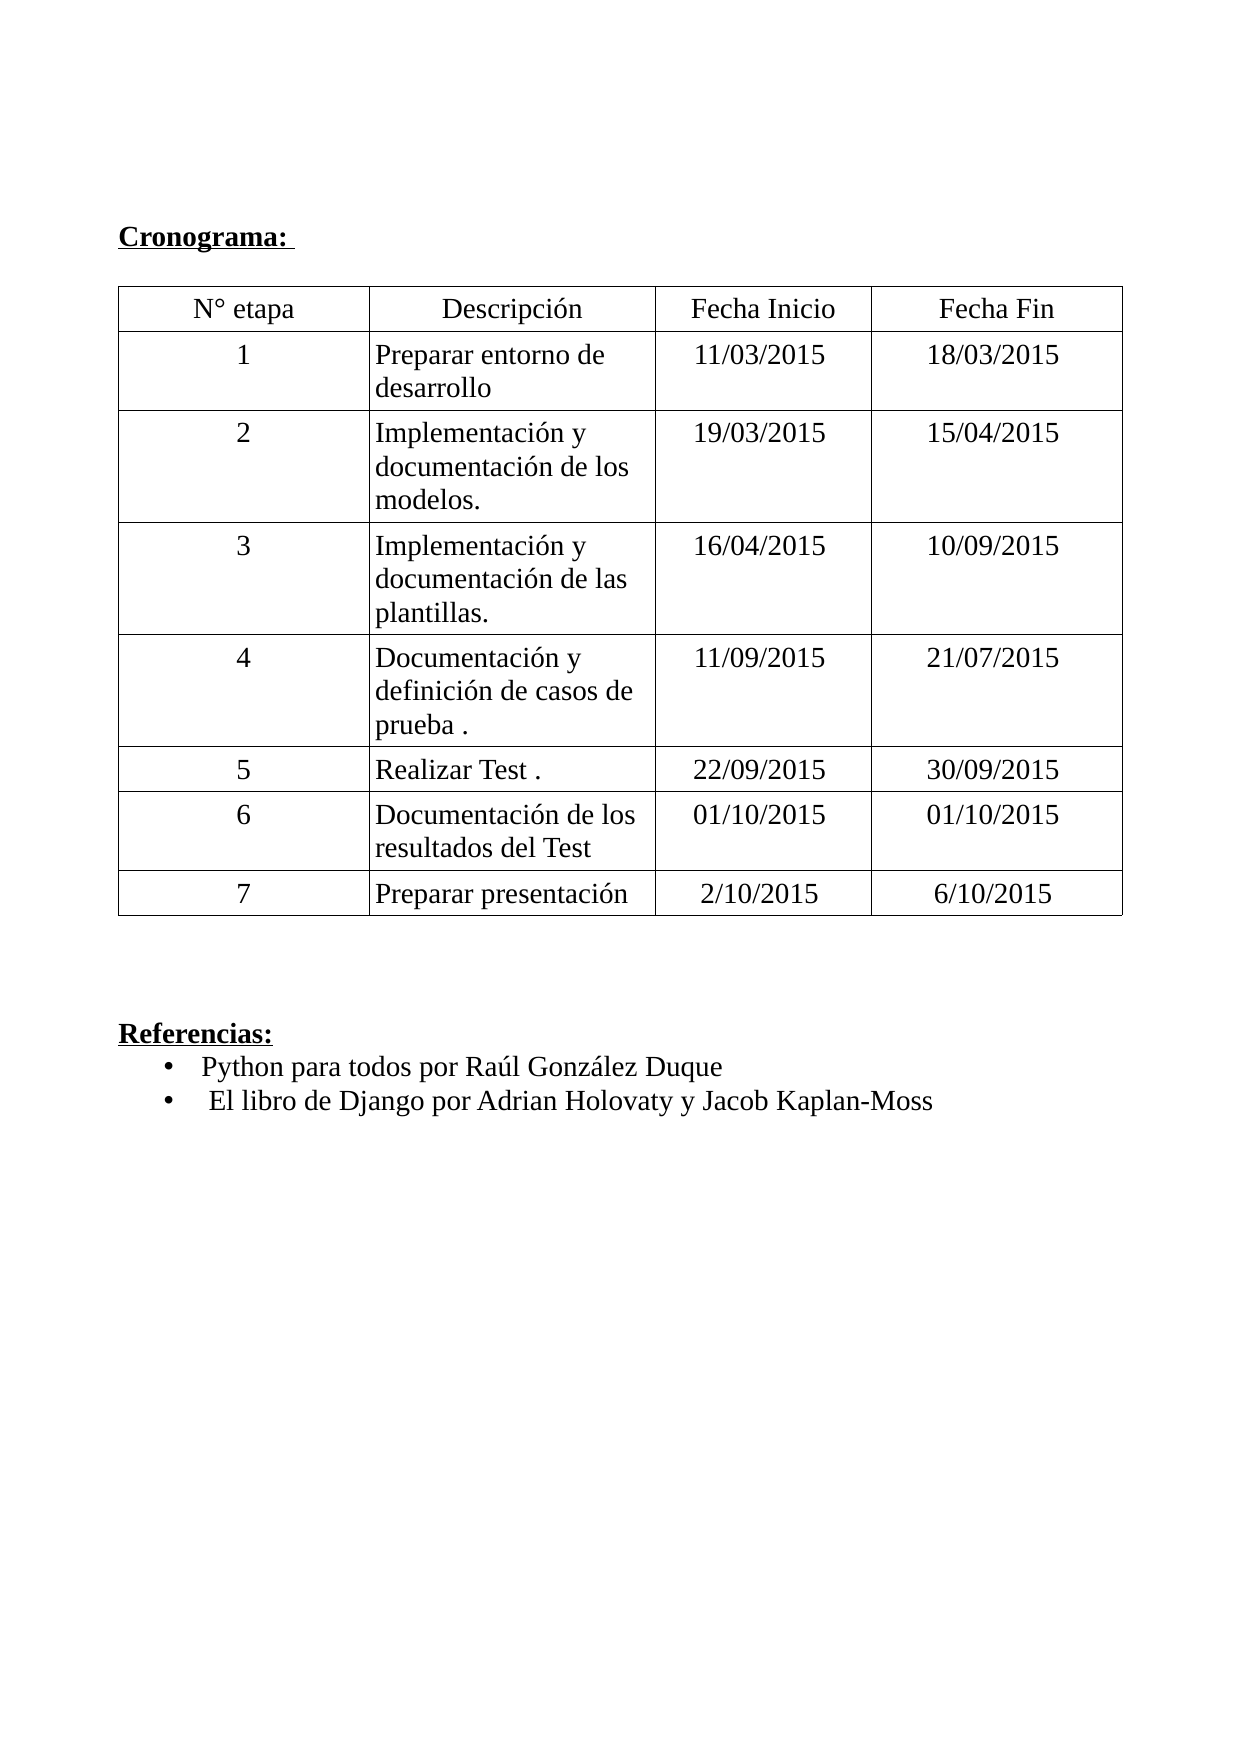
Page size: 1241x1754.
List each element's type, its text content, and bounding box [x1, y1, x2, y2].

table_cell 16/04/2015 [656, 523, 871, 634]
table_cell 11/09/2015 [656, 635, 871, 746]
table_cell 3 [119, 523, 369, 634]
table_cell 18/03/2015 [872, 332, 1122, 409]
table_cell 2 [119, 411, 369, 522]
table_cell 6 [119, 792, 369, 870]
table_cell 2/10/2015 [656, 871, 871, 915]
table_cell 01/10/2015 [656, 792, 871, 870]
table_cell 1 [119, 332, 369, 409]
table_cell Realizar Test . [370, 747, 655, 791]
table_cell 7 [119, 871, 369, 915]
table_cell 5 [119, 747, 369, 791]
table_header Descripción [370, 287, 655, 331]
table_cell 15/04/2015 [872, 411, 1122, 522]
table_cell 19/03/2015 [656, 411, 871, 522]
table_cell Documentación y definición de casos de prueba . [370, 635, 655, 746]
list El libro de Django por Adrian Holovaty y Jacob Kaplan-Moss [163, 1083, 1122, 1117]
table_cell Documentación de los resultados del Test [370, 792, 655, 870]
list Python para todos por Raúl González Duque [163, 1049, 1122, 1083]
table_cell Implementación y documentación de los modelos. [370, 411, 655, 522]
table_cell 10/09/2015 [872, 523, 1122, 634]
table_cell Implementación y documentación de las plantillas. [370, 523, 655, 634]
table_cell 4 [119, 635, 369, 746]
text Referencias: [118, 1016, 1122, 1049]
table_cell 01/10/2015 [872, 792, 1122, 870]
table_cell 6/10/2015 [872, 871, 1122, 915]
table_cell Preparar presentación [370, 871, 655, 915]
table_cell 22/09/2015 [656, 747, 871, 791]
table_header Fecha Inicio [656, 287, 871, 331]
table_header Fecha Fin [872, 287, 1122, 331]
table_header N° etapa [119, 287, 369, 331]
table_cell 21/07/2015 [872, 635, 1122, 746]
table_cell 11/03/2015 [656, 332, 871, 409]
text Cronograma: [118, 219, 1122, 252]
table_cell 30/09/2015 [872, 747, 1122, 791]
table_cell Preparar entorno de desarrollo [370, 332, 655, 409]
